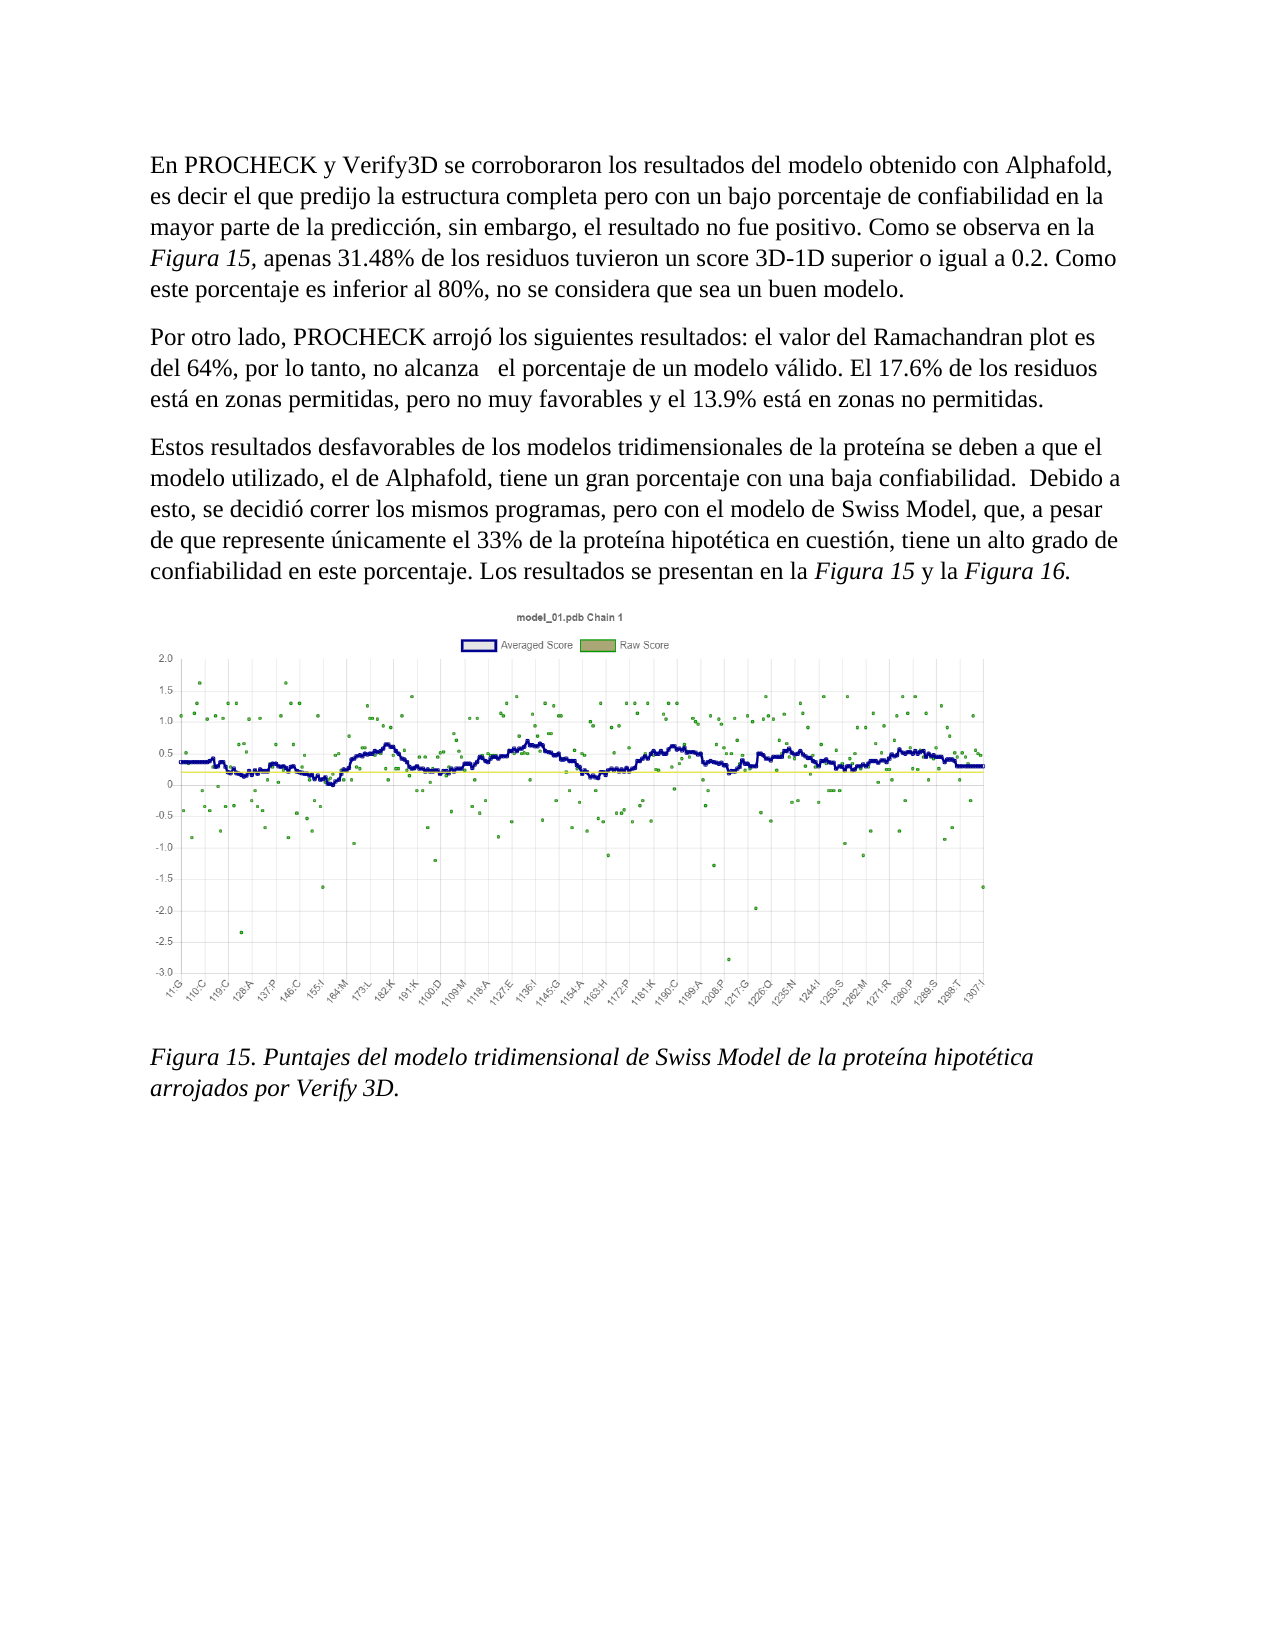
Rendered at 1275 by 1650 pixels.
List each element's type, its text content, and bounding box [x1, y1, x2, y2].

picture [150, 603, 989, 1023]
text Figura 15. Puntajes del modelo tridimensional de Swiss Model de la proteína hipotética arrojados por Verify 3D. [150, 1042, 1125, 1102]
text Estos resultados desfavorables de los modelos tridimensionales de la proteína se deben a que el modelo utilizado, el de Alphafold, tiene un gran porcentaje con una baja confiabilidad. Debido a esto, se decidió correr los mismos programas, pero con el modelo de Swiss Model, que, a pesar de que represente únicamente el 33% de la proteína hipotética en cuestión, tiene un alto grado de confiabilidad en este porcentaje. Los resultados se presentan en la Figura 15 y la Figura 16. [150, 432, 1125, 584]
text En PROCHECK y Verify3D se corroboraron los resultados del modelo obtenido con Alphafold, es decir el que predijo la estructura completa pero con un bajo porcentaje de confiabilidad en la mayor parte de la predicción, sin embargo, el resultado no fue positivo. Como se observa en la Figura 15, apenas 31.48% de los residuos tuvieron un score 3D-1D superior o igual a 0.2. Como este porcentaje es inferior al 80%, no se considera que sea un buen modelo. [150, 150, 1125, 303]
text Por otro lado, PROCHECK arrojó los siguientes resultados: el valor del Ramachandran plot es del 64%, por lo tanto, no alcanza el porcentaje de un modelo válido. El 17.6% de los residuos está en zonas permitidas, pero no muy favorables y el 13.9% está en zonas no permitidas. [150, 322, 1125, 413]
